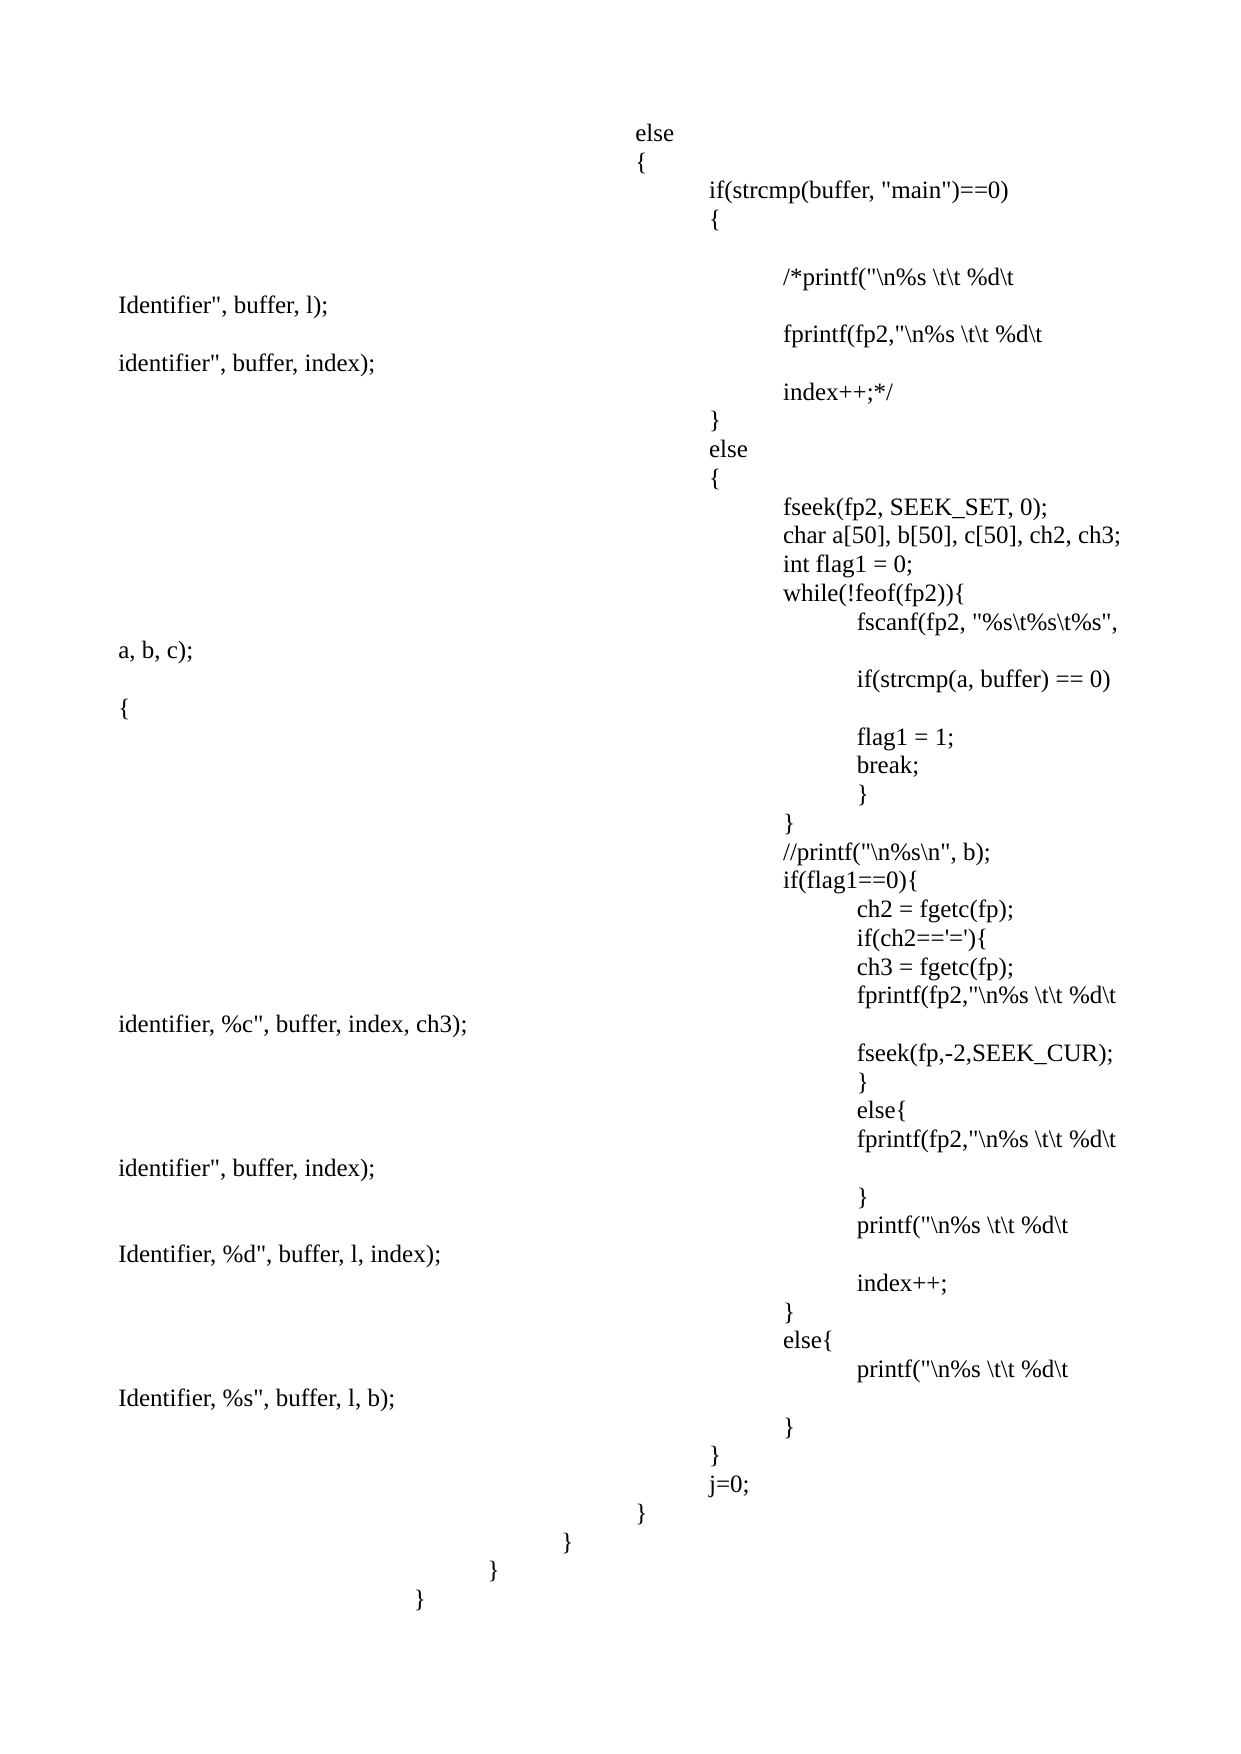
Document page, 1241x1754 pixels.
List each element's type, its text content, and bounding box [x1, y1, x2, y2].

text else [118, 434, 1122, 463]
text if(strcmp(a, buffer) == 0){ [118, 664, 1122, 722]
text } [118, 779, 1122, 808]
text //printf("\n%s\n", b); [118, 837, 1122, 866]
text j=0; [118, 1469, 1122, 1498]
text } [118, 808, 1122, 837]
text } [118, 1441, 1122, 1469]
text { [118, 463, 1122, 492]
text } [118, 1556, 1122, 1584]
text if(ch2=='='){ [118, 923, 1122, 952]
text } [118, 406, 1122, 434]
text else{ [118, 1326, 1122, 1354]
text break; [118, 751, 1122, 779]
text } [118, 1584, 1122, 1613]
text else [118, 118, 1122, 147]
text ch3 = fgetc(fp); [118, 952, 1122, 981]
text fprintf(fp2,"\n%s \t\t %d\t identifier, %c", buffer, index, ch3); [118, 981, 1122, 1038]
text fseek(fp2, SEEK_SET, 0); [118, 492, 1122, 521]
text else{ [118, 1096, 1122, 1124]
text index++; [118, 1268, 1122, 1297]
text { [118, 204, 1122, 233]
text } [118, 1498, 1122, 1527]
text fseek(fp,-2,SEEK_CUR); [118, 1038, 1122, 1067]
text while(!feof(fp2)){ [118, 578, 1122, 607]
text flag1 = 1; [118, 722, 1122, 751]
text } [118, 1412, 1122, 1441]
text char a[50], b[50], c[50], ch2, ch3; [118, 521, 1122, 549]
text printf("\n%s \t\t %d\t Identifier, %s", buffer, l, b); [118, 1354, 1122, 1412]
text fprintf(fp2,"\n%s \t\t %d\t identifier", buffer, index); [118, 319, 1122, 377]
text /*printf("\n%s \t\t %d\t Identifier", buffer, l); [118, 262, 1122, 319]
text { [118, 147, 1122, 176]
text if(flag1==0){ [118, 866, 1122, 894]
text index++;*/ [118, 377, 1122, 406]
text int flag1 = 0; [118, 549, 1122, 578]
text } [118, 1182, 1122, 1211]
text ch2 = fgetc(fp); [118, 894, 1122, 923]
text } [118, 1297, 1122, 1326]
text printf("\n%s \t\t %d\t Identifier, %d", buffer, l, index); [118, 1211, 1122, 1268]
text if(strcmp(buffer, "main")==0) [118, 176, 1122, 204]
text } [118, 1527, 1122, 1556]
text } [118, 1067, 1122, 1096]
text fprintf(fp2,"\n%s \t\t %d\t identifier", buffer, index); [118, 1124, 1122, 1182]
text fscanf(fp2, "%s\t%s\t%s", a, b, c); [118, 607, 1122, 664]
